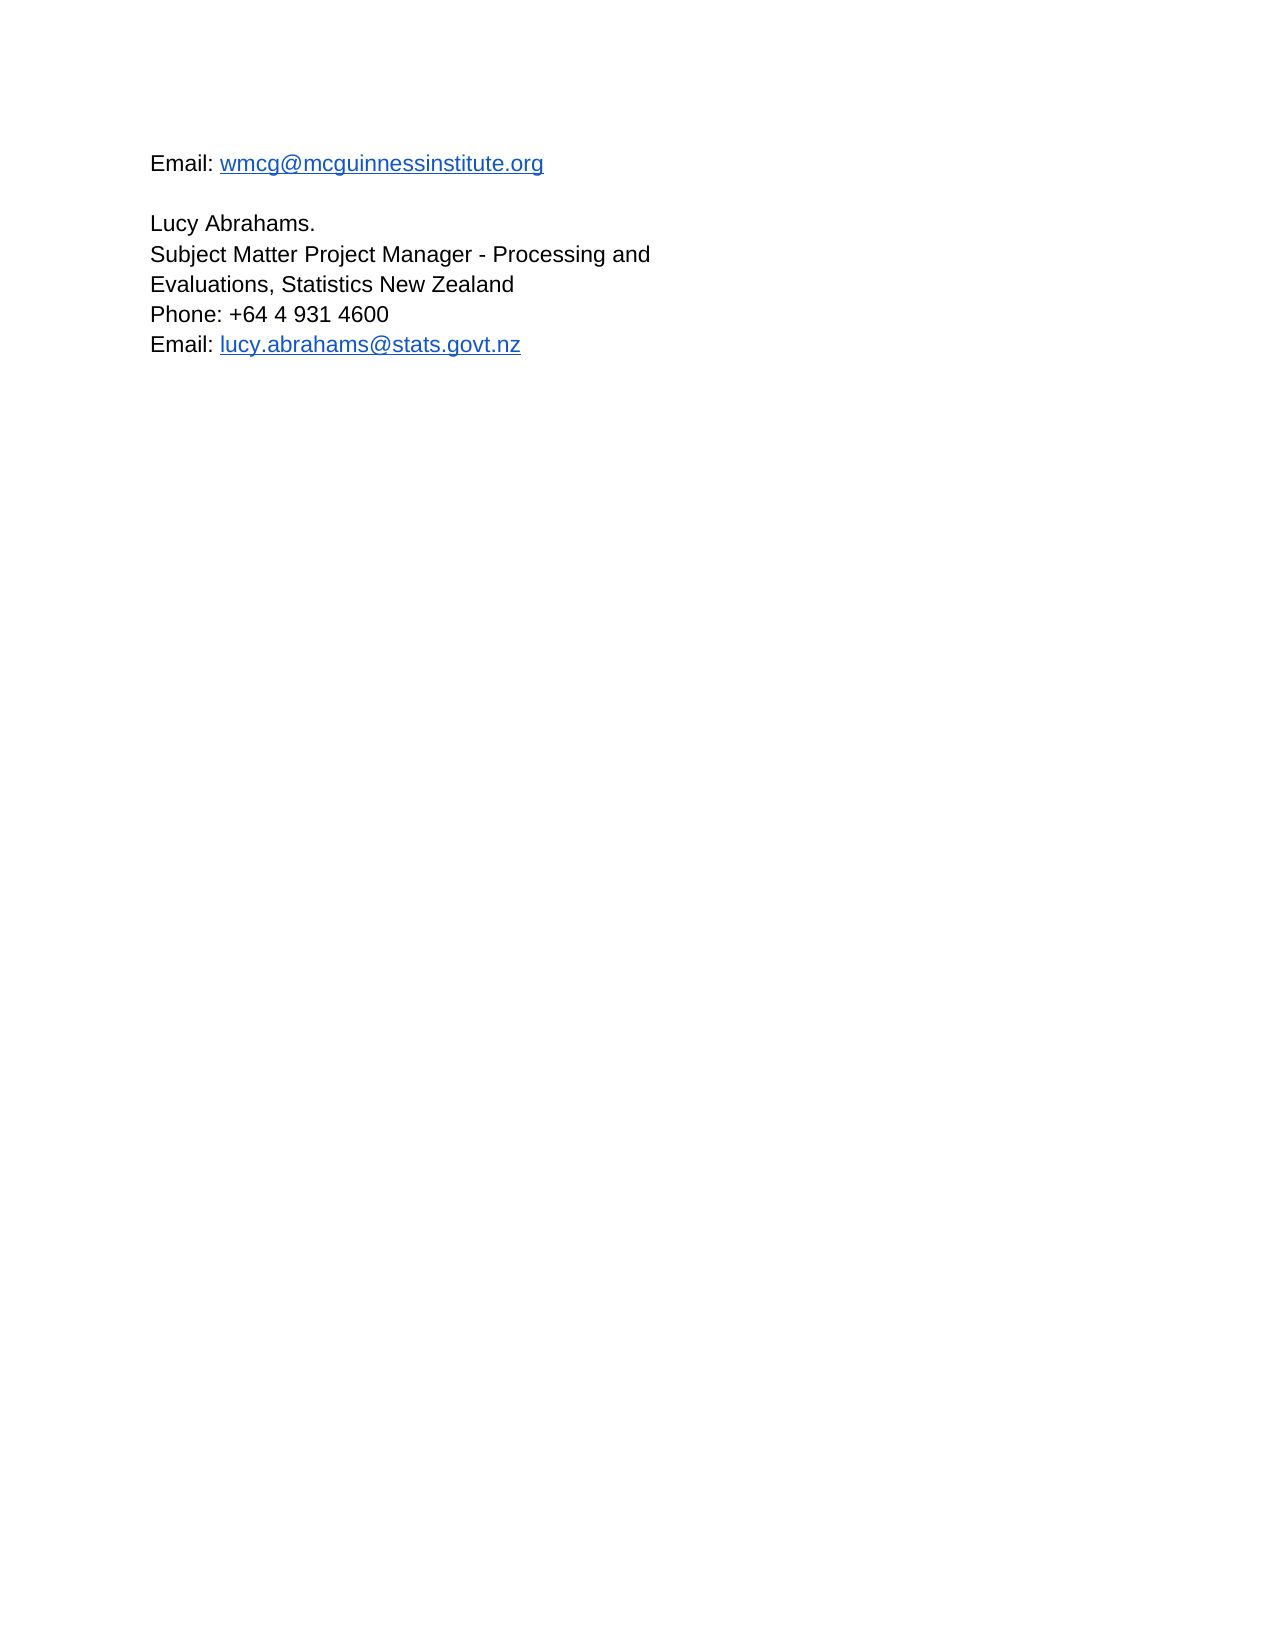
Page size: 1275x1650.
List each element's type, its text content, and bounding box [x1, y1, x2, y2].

text Lucy Abrahams. [150, 210, 1125, 237]
text Email: wmcg@mcguinnessinstitute.org [150, 150, 1125, 176]
text Subject Matter Project Manager - Processing and [150, 241, 1125, 267]
text Evaluations, Statistics New Zealand [150, 271, 1125, 297]
text Phone: +64 4 931 4600 [150, 301, 1125, 327]
text Email: lucy.abrahams@stats.govt.nz [150, 331, 1125, 358]
